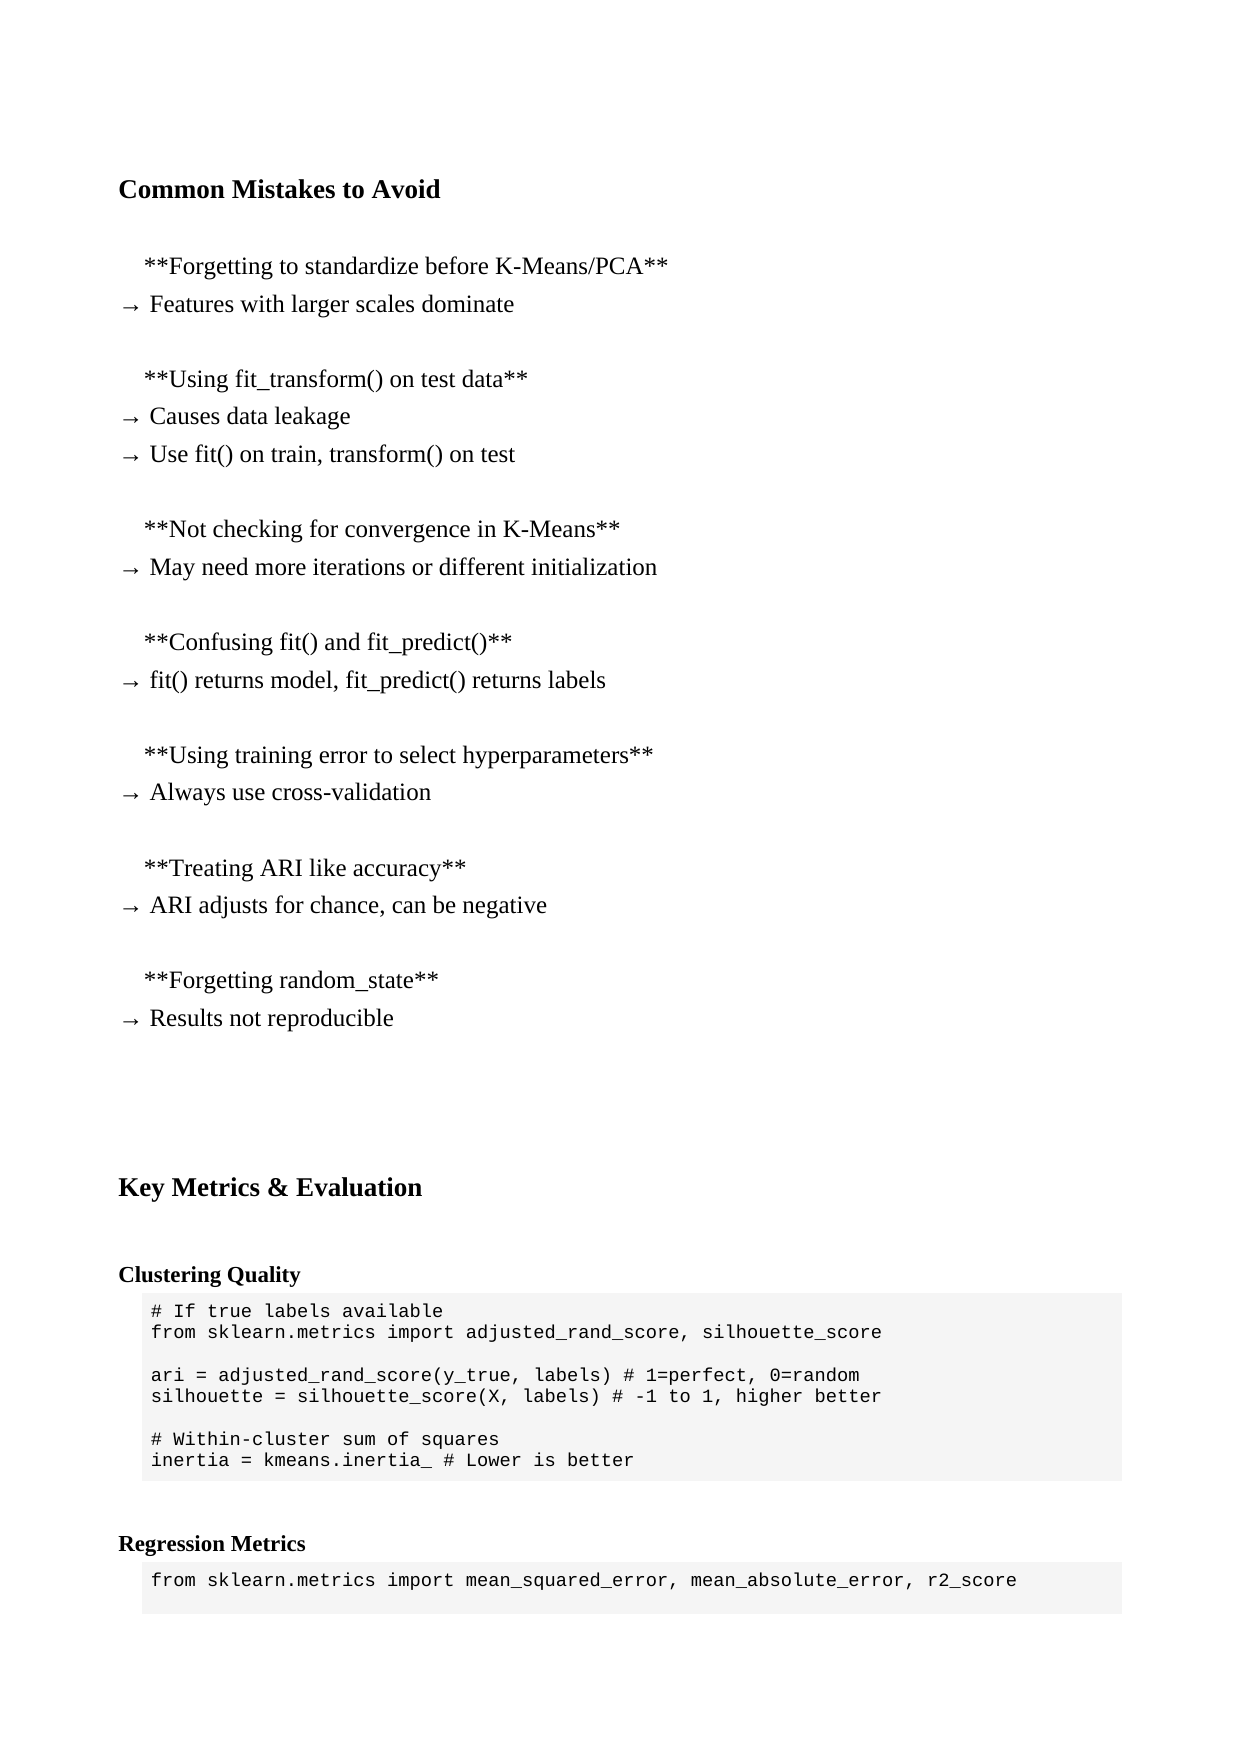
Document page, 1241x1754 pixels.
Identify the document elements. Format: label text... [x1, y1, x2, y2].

text → fit() returns model, fit_predict() returns labels [118, 665, 1122, 693]
text silhouette = silhouette_score(X, labels) # -1 to 1, higher better [142, 1387, 1122, 1408]
subtitle Clustering Quality [118, 1261, 1122, 1287]
text # If true labels available [142, 1293, 1122, 1323]
text inertia = kmeans.inertia_ # Lower is better [142, 1451, 1122, 1481]
text ❌ **Forgetting to standardize before K-Means/PCA** [118, 251, 1122, 280]
text # Within-cluster sum of squares [142, 1429, 1122, 1451]
text from sklearn.metrics import adjusted_rand_score, silhouette_score [142, 1323, 1122, 1344]
text ❌ **Not checking for convergence in K-Means** [118, 514, 1122, 543]
text → May need more iterations or different initialization [118, 552, 1122, 581]
text → Results not reproducible [118, 1003, 1122, 1032]
text → ARI adjusts for chance, can be negative [118, 890, 1122, 919]
subtitle Common Mistakes to Avoid [118, 173, 1122, 204]
subtitle Key Metrics & Evaluation [118, 1171, 1122, 1202]
text → Always use cross-validation [118, 777, 1122, 806]
subtitle Regression Metrics [118, 1530, 1122, 1556]
text → Features with larger scales dominate [118, 289, 1122, 317]
text ❌ **Treating ARI like accuracy** [118, 853, 1122, 881]
text → Use fit() on train, transform() on test [118, 439, 1122, 468]
text ❌ **Using fit_transform() on test data** [118, 364, 1122, 393]
text ❌ **Confusing fit() and fit_predict()** [118, 627, 1122, 656]
text ❌ **Using training error to select hyperparameters** [118, 740, 1122, 769]
text → Causes data leakage [118, 401, 1122, 430]
text from sklearn.metrics import mean_squared_error, mean_absolute_error, r2_score [142, 1562, 1122, 1592]
text ari = adjusted_rand_score(y_true, labels) # 1=perfect, 0=random [142, 1366, 1122, 1387]
text ❌ **Forgetting random_state** [118, 966, 1122, 994]
